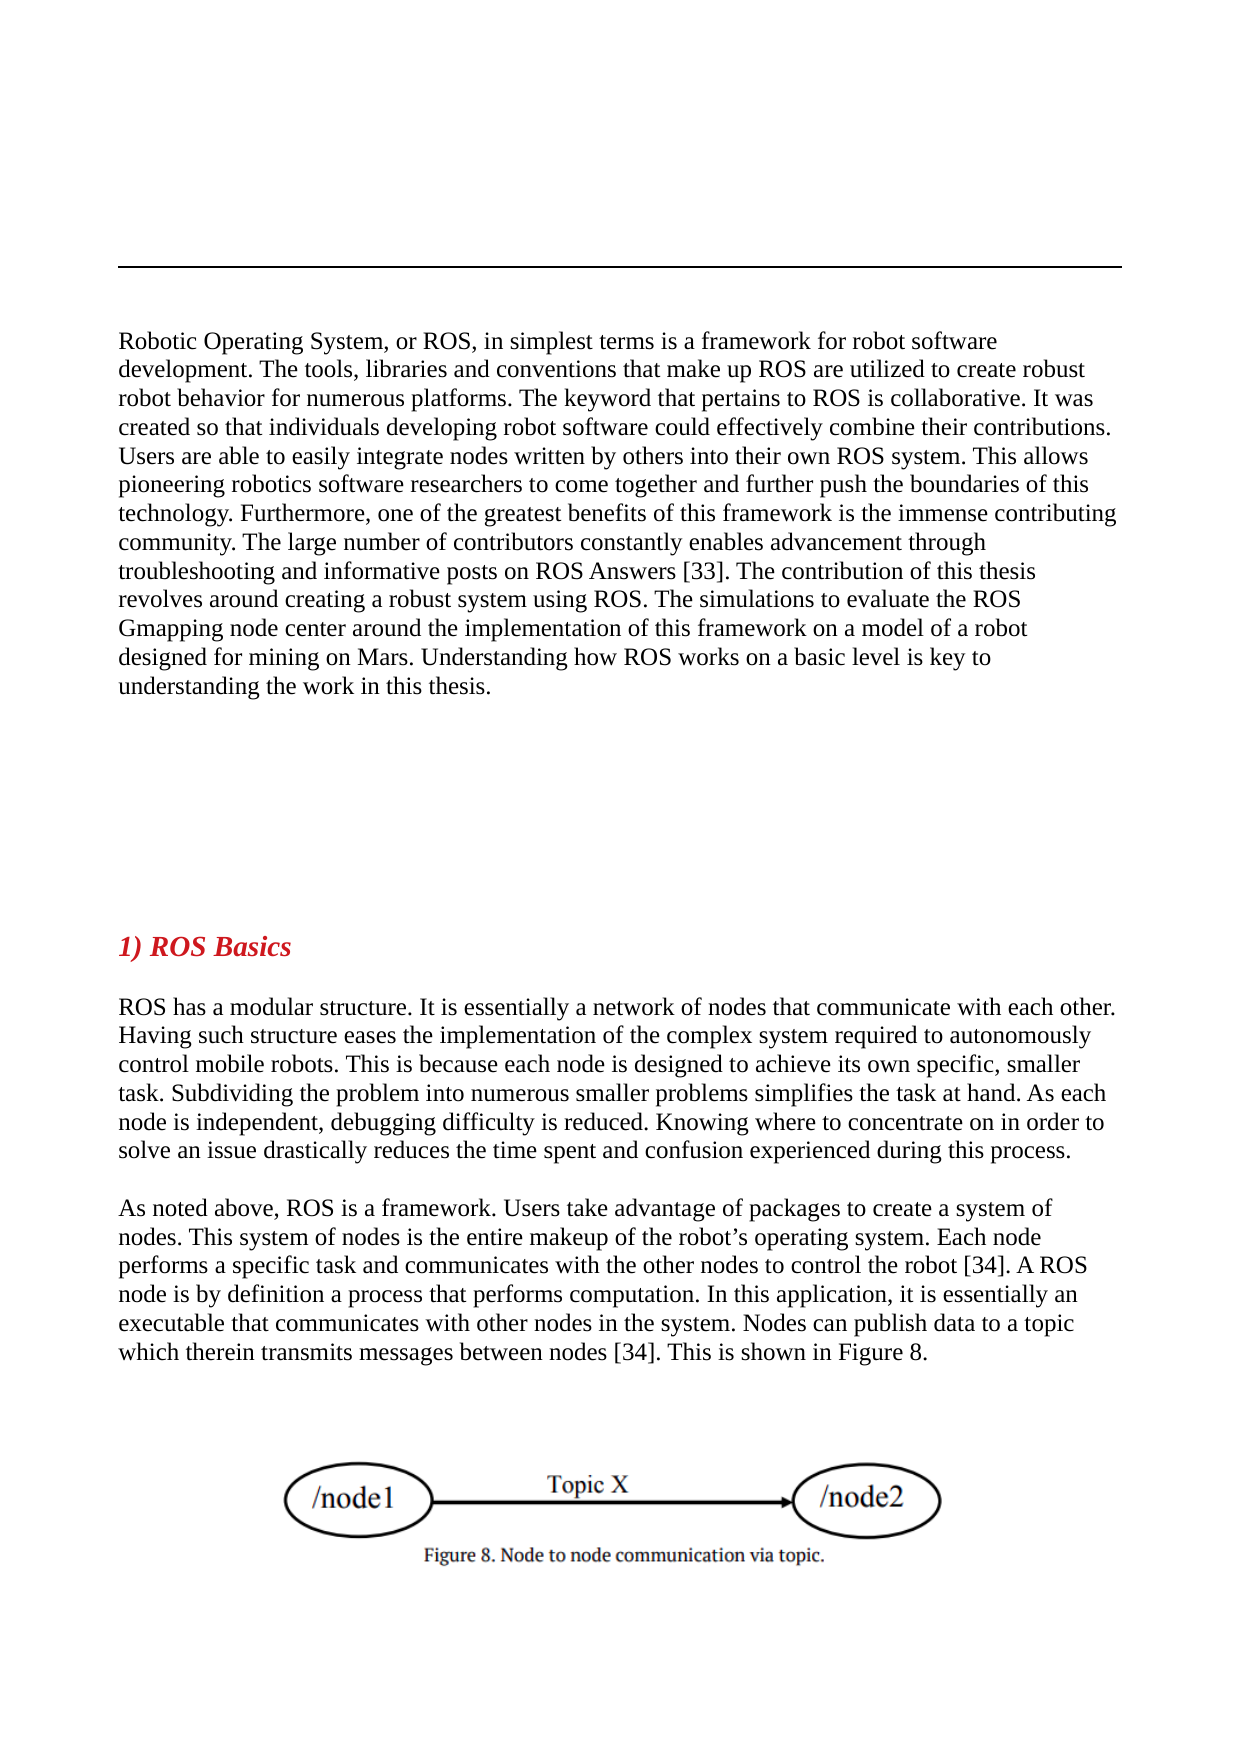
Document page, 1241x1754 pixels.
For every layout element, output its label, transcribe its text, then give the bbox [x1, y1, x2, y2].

text As noted above, ROS is a framework. Users take advantage of packages to create a system of nodes. This system of nodes is the entire makeup of the robot’s operating system. Each node performs a specific task and communicates with the other nodes to control the robot [34]. A ROS node is by definition a process that performs computation. In this application, it is essentially an executable that communicates with other nodes in the system. Nodes can publish data to a topic which therein transmits messages between nodes [34]. This is shown in Figure 8. [118, 1193, 1122, 1366]
text Robotic Operating System, or ROS, in simplest terms is a framework for robot software development. The tools, libraries and conventions that make up ROS are utilized to create robust robot behavior for numerous platforms. The keyword that pertains to ROS is collaborative. It was created so that individuals developing robot software could effectively combine their contributions. Users are able to easily integrate nodes written by others into their own ROS system. This allows pioneering robotics software researchers to come together and further push the boundaries of this technology. Furthermore, one of the greatest benefits of this framework is the immense contributing community. The large number of contributors constantly enables advancement through troubleshooting and informative posts on ROS Answers [33]. The contribution of this thesis revolves around creating a robust system using ROS. The simulations to evaluate the ROS Gmapping node center around the implementation of this framework on a model of a robot designed for mining on Mars. Understanding how ROS works on a basic level is key to understanding the work in this thesis. [118, 326, 1122, 699]
text ROS has a modular structure. It is essentially a network of nodes that communicate with each other. Having such structure eases the implementation of the complex system required to autonomously control mobile robots. This is because each node is designed to achieve its own specific, smaller task. Subdividing the problem into numerous smaller problems simplifies the task at hand. As each node is independent, debugging difficulty is reduced. Knowing where to concentrate on in order to solve an issue drastically reduces the time spent and confusion experienced during this process. [118, 992, 1122, 1164]
text 1) ROS Basics [118, 929, 1122, 963]
picture [252, 1426, 987, 1579]
